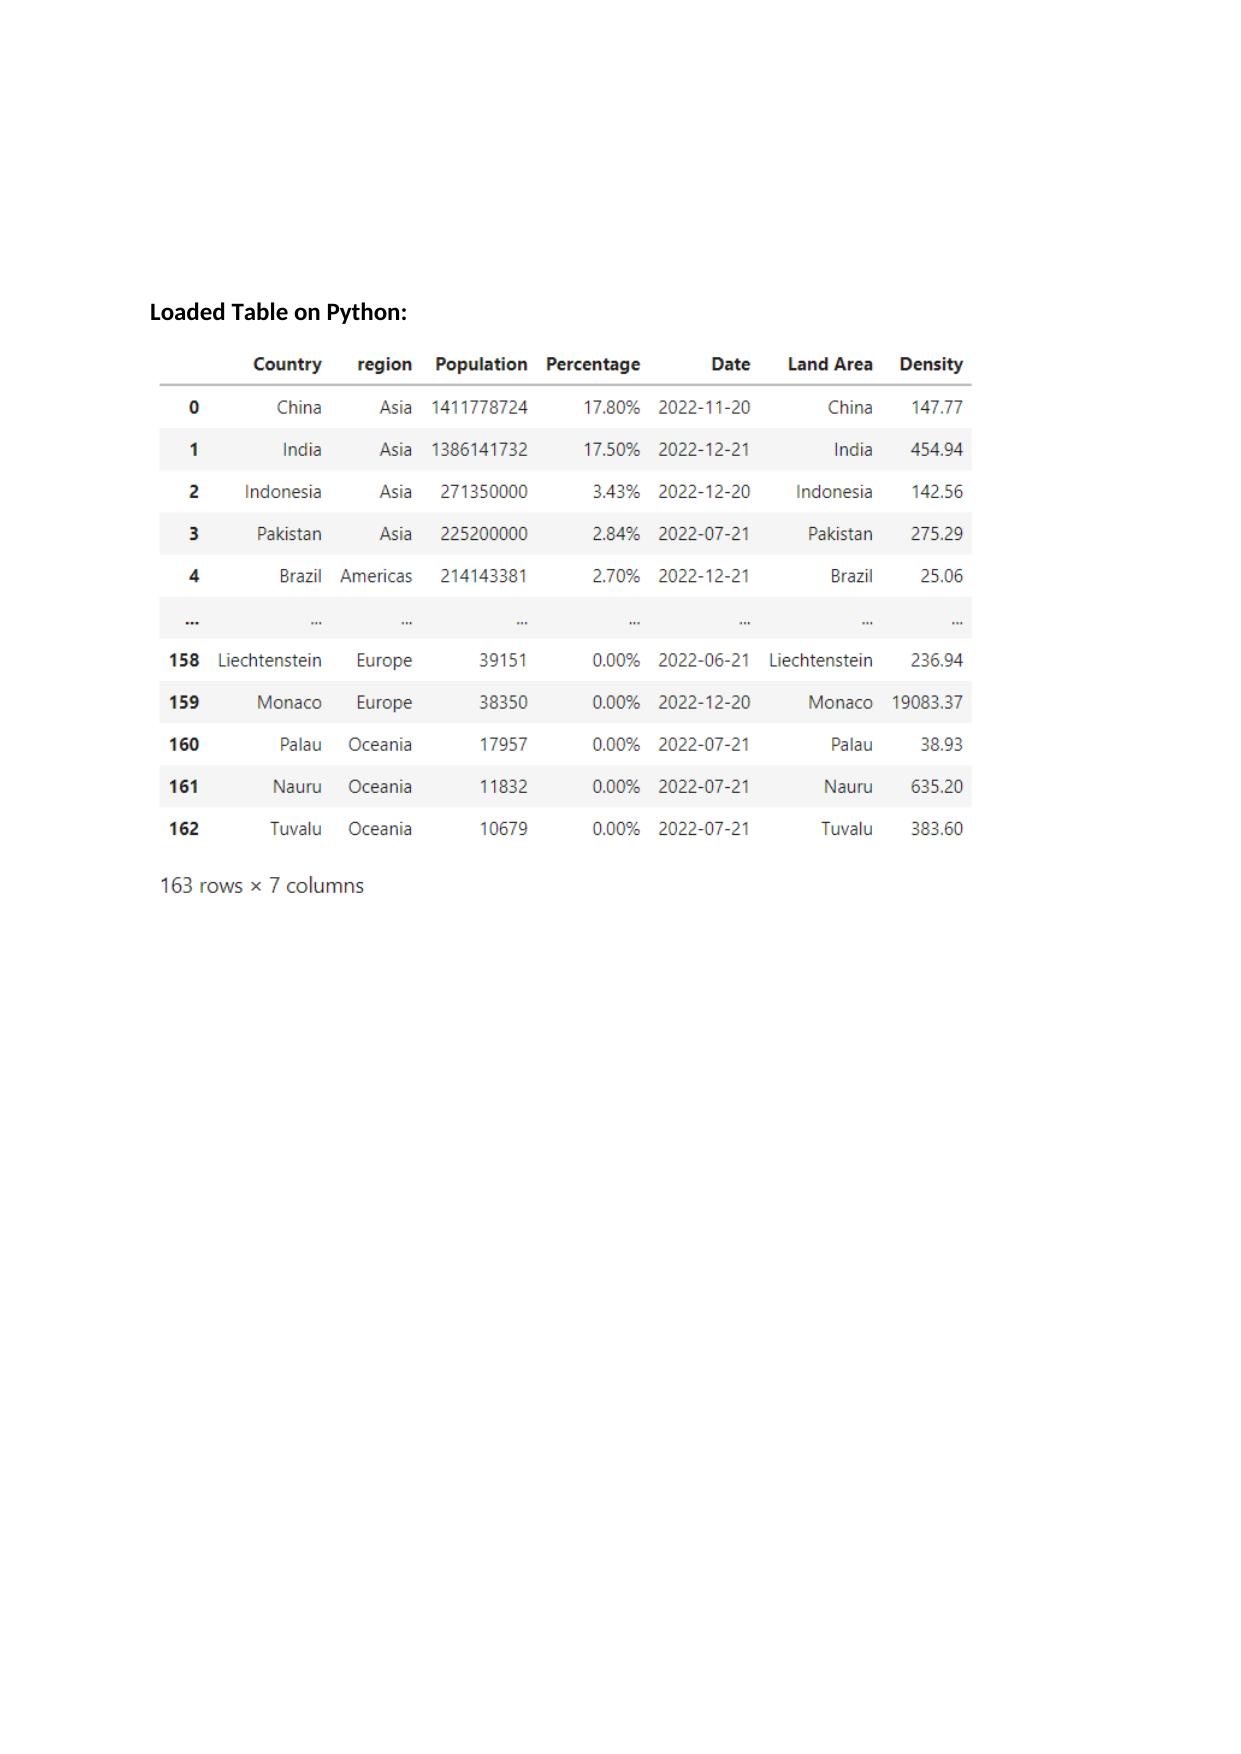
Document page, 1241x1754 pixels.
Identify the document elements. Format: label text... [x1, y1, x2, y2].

text Loaded Table on Python: [150, 296, 1090, 326]
